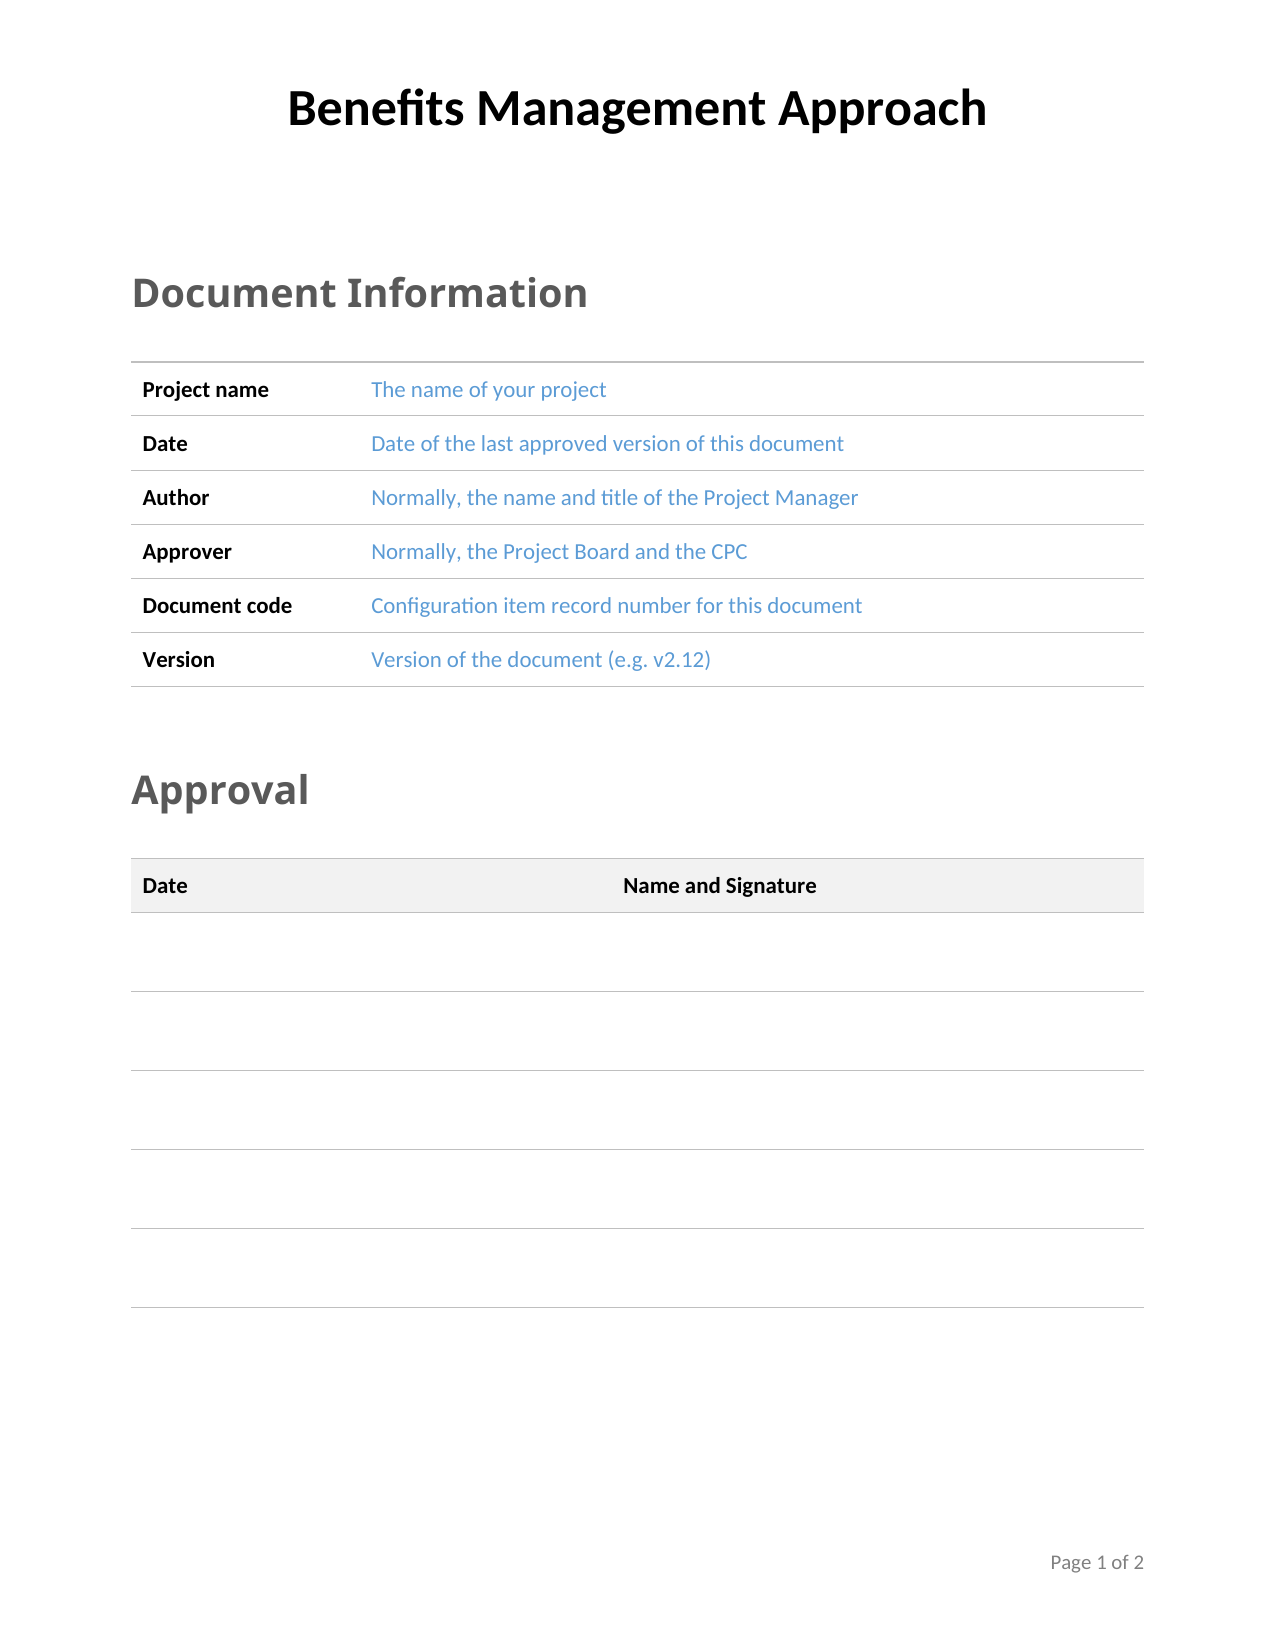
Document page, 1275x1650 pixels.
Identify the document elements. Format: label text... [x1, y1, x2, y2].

table_cell Version [131, 633, 360, 686]
table_cell [131, 1150, 612, 1228]
table_cell Configuration item record number for this document [360, 579, 1144, 632]
table_cell [612, 1071, 1144, 1149]
table_cell [612, 913, 1144, 991]
table_cell [612, 992, 1144, 1070]
table_cell Normally, the name and title of the Project Manager [360, 471, 1144, 523]
table_cell [612, 1229, 1144, 1307]
subtitle Document Information [131, 266, 1144, 319]
table_header Date [131, 859, 612, 912]
table_cell Document code [131, 579, 360, 632]
table_cell [612, 1150, 1144, 1228]
table_header Name and Signature [612, 859, 1144, 912]
table_cell Normally, the Project Board and the CPC [360, 525, 1144, 578]
table_cell [131, 913, 612, 991]
table_cell [131, 1229, 612, 1307]
subtitle Approval [131, 762, 1144, 816]
table_cell [131, 1071, 612, 1149]
table_cell [131, 992, 612, 1070]
table_cell Author [131, 471, 360, 523]
table_header The name of your project [360, 363, 1144, 415]
table_cell Version of the document (e.g. v2.12) [360, 633, 1144, 686]
table_cell Approver [131, 525, 360, 578]
table_header Project name [131, 363, 360, 415]
table_cell Date of the last approved version of this document [360, 416, 1144, 469]
table_cell Date [131, 416, 360, 469]
